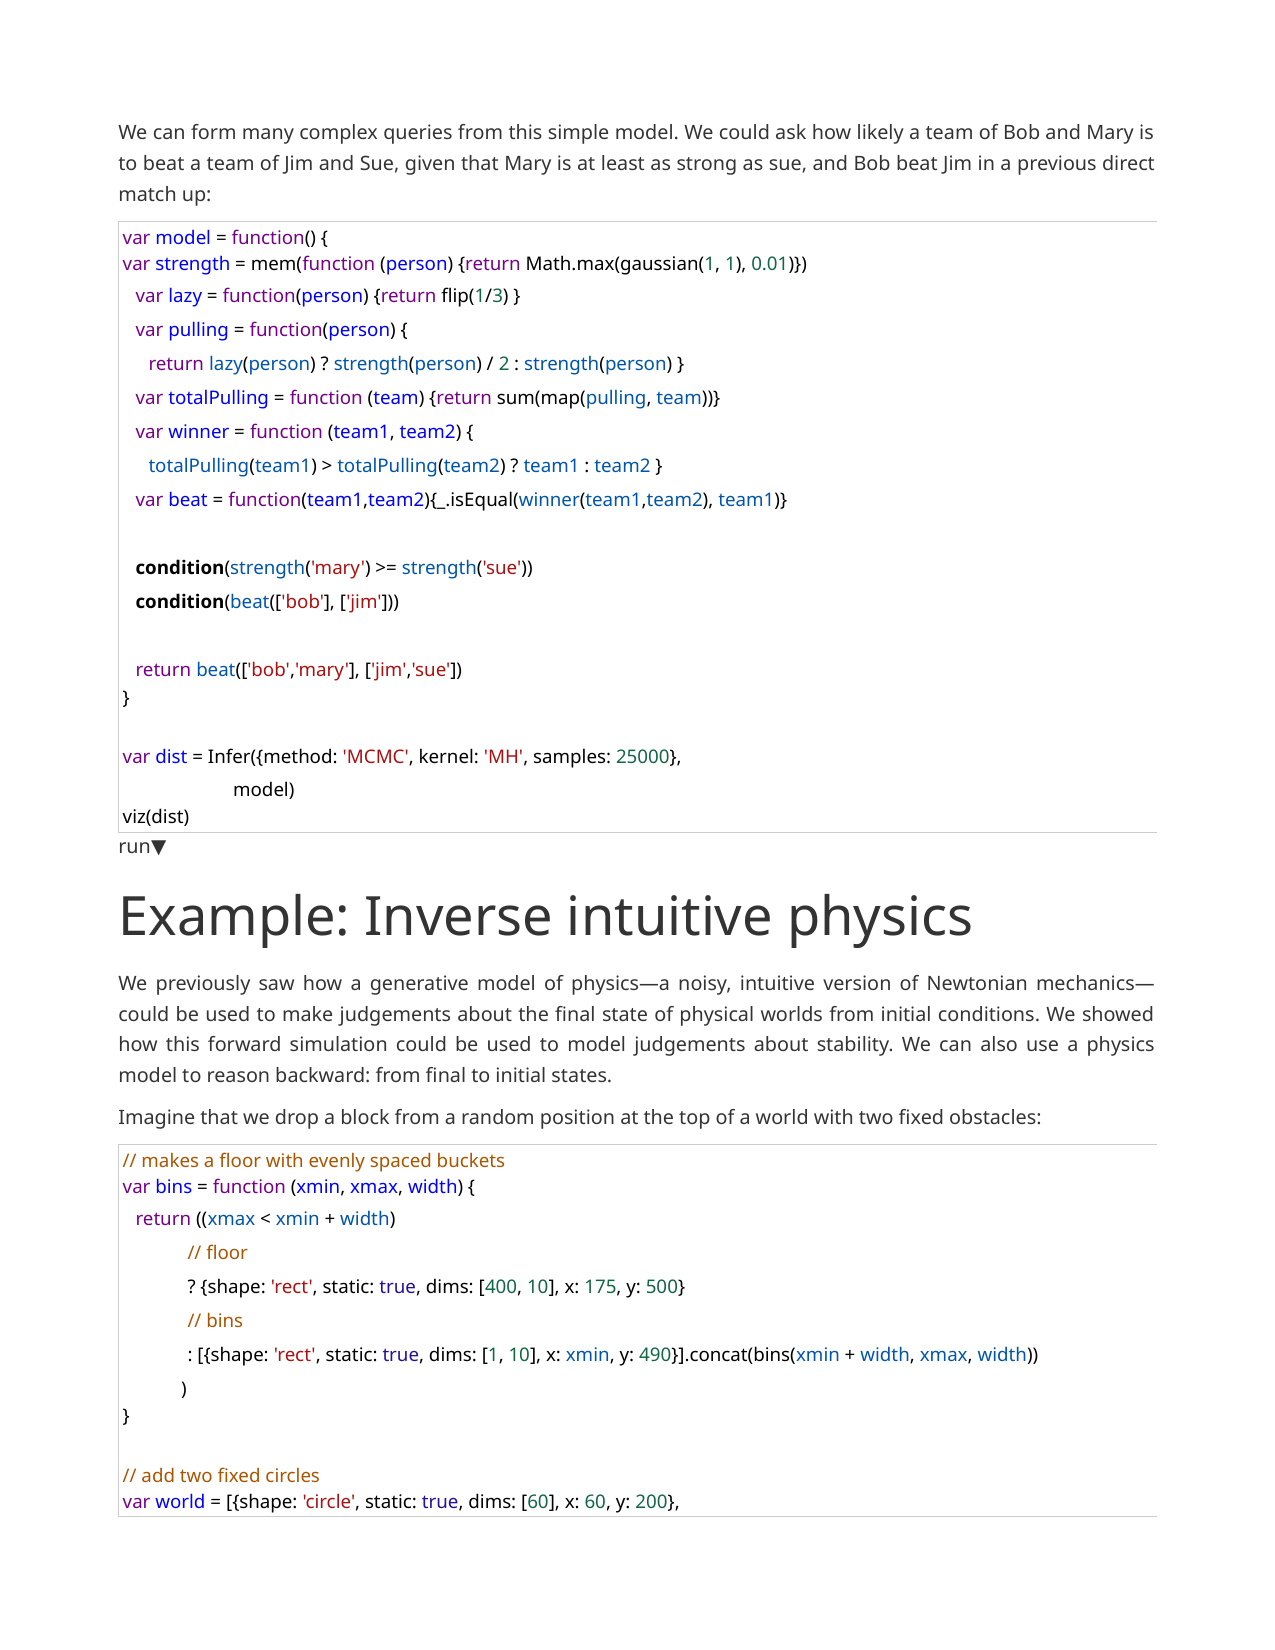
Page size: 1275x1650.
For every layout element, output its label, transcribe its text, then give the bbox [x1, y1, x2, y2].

text Imagine that we drop a block from a random position at the top of a world with two fixed obstacles: [118, 1103, 1157, 1130]
text condition(beat(['bob'], ['jim'])) [119, 579, 1157, 613]
text viz(dist) [119, 800, 1157, 832]
text var totalPulling = function (team) {return sum(map(pulling, team))} [119, 374, 1157, 409]
text var pulling = function(person) { [119, 306, 1157, 341]
text var dist = Infer({method: 'MCMC', kernel: 'MH', samples: 25000}, [119, 741, 1157, 766]
text ? {shape: 'rect', static: true, dims: [400, 10], x: 175, y: 500} [119, 1263, 1157, 1298]
text // add two fixed circles [119, 1459, 1157, 1485]
text // floor [119, 1229, 1157, 1263]
text ​ [119, 613, 1157, 647]
text var lazy = function(person) {return flip(1/3) } [119, 272, 1157, 306]
text var world = [{shape: 'circle', static: true, dims: [60], x: 60, y: 200}, [119, 1485, 1157, 1516]
text var bins = function (xmin, xmax, width) { [119, 1170, 1157, 1195]
text return beat(['bob','mary'], ['jim','sue']) [119, 647, 1157, 681]
text var strength = mem(function (person) {return Math.max(gaussian(1, 1), 0.01)}) [119, 247, 1157, 272]
text condition(strength('mary') >= strength('sue')) [119, 545, 1157, 579]
text We previously saw how a generative model of physics—a noisy, intuitive version of Newtonian mechanics—could be used to make judgements about the final state of physical worlds from initial conditions. We showed how this forward simulation could be used to model judgements about stability. We can also use a physics model to reason backward: from final to initial states. [118, 969, 1157, 1089]
text var winner = function (team1, team2) { [119, 409, 1157, 443]
text var model = function() { [119, 222, 1157, 247]
text ​ [119, 707, 1157, 741]
subtitle Example: Inverse intuitive physics [118, 877, 1157, 951]
text totalPulling(team1) > totalPulling(team2) ? team1 : team2 } [119, 443, 1157, 477]
text // bins [119, 1298, 1157, 1332]
text } [119, 681, 1157, 707]
text ​ [119, 1425, 1157, 1459]
text ) [119, 1366, 1157, 1400]
text ​ [119, 511, 1157, 545]
text return lazy(person) ? strength(person) / 2 : strength(person) } [119, 341, 1157, 374]
text model) [119, 766, 1157, 800]
text } [119, 1400, 1157, 1425]
text // makes a floor with evenly spaced buckets [119, 1145, 1157, 1170]
text var beat = function(team1,team2){_.isEqual(winner(team1,team2), team1)} [119, 477, 1157, 511]
text return ((xmax < xmin + width) [119, 1195, 1157, 1229]
text run▼ [118, 833, 1157, 859]
text : [{shape: 'rect', static: true, dims: [1, 10], x: xmin, y: 490}].concat(bins(xmin + width, xmax, width)) [119, 1332, 1157, 1366]
text We can form many complex queries from this simple model. We could ask how likely a team of Bob and Mary is to beat a team of Jim and Sue, given that Mary is at least as strong as sue, and Bob beat Jim in a previous direct match up: [118, 118, 1157, 207]
